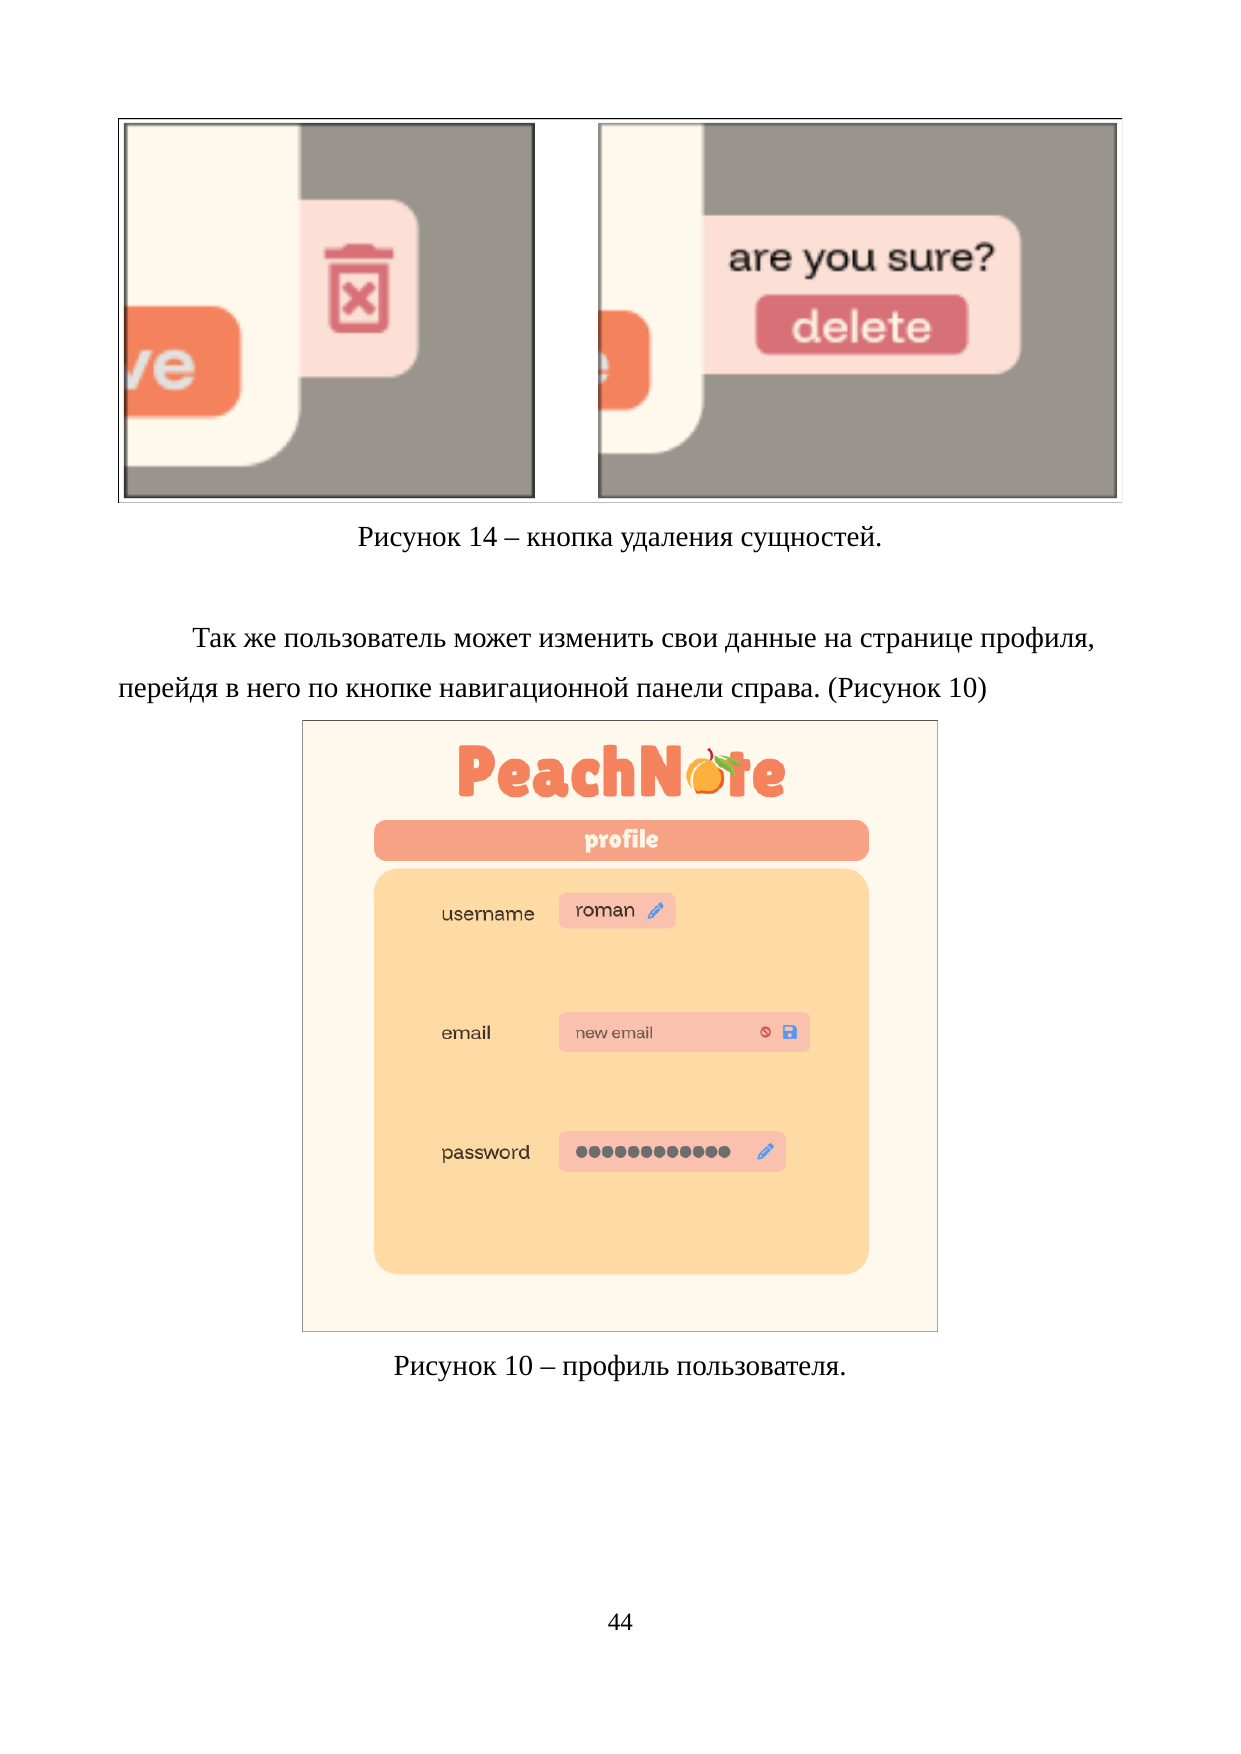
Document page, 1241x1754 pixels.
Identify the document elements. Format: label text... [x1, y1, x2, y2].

picture [118, 118, 1123, 503]
text Рисунок 14 – кнопка удаления сущностей. [118, 503, 1122, 553]
picture [302, 720, 938, 1332]
text Рисунок 10 – профиль пользователя. [118, 1348, 1122, 1382]
text Так же пользователь может изменить свои данные на странице профиля, перейдя в него по кнопке навигационной панели справа. (Рисунок 10) [118, 620, 1122, 703]
